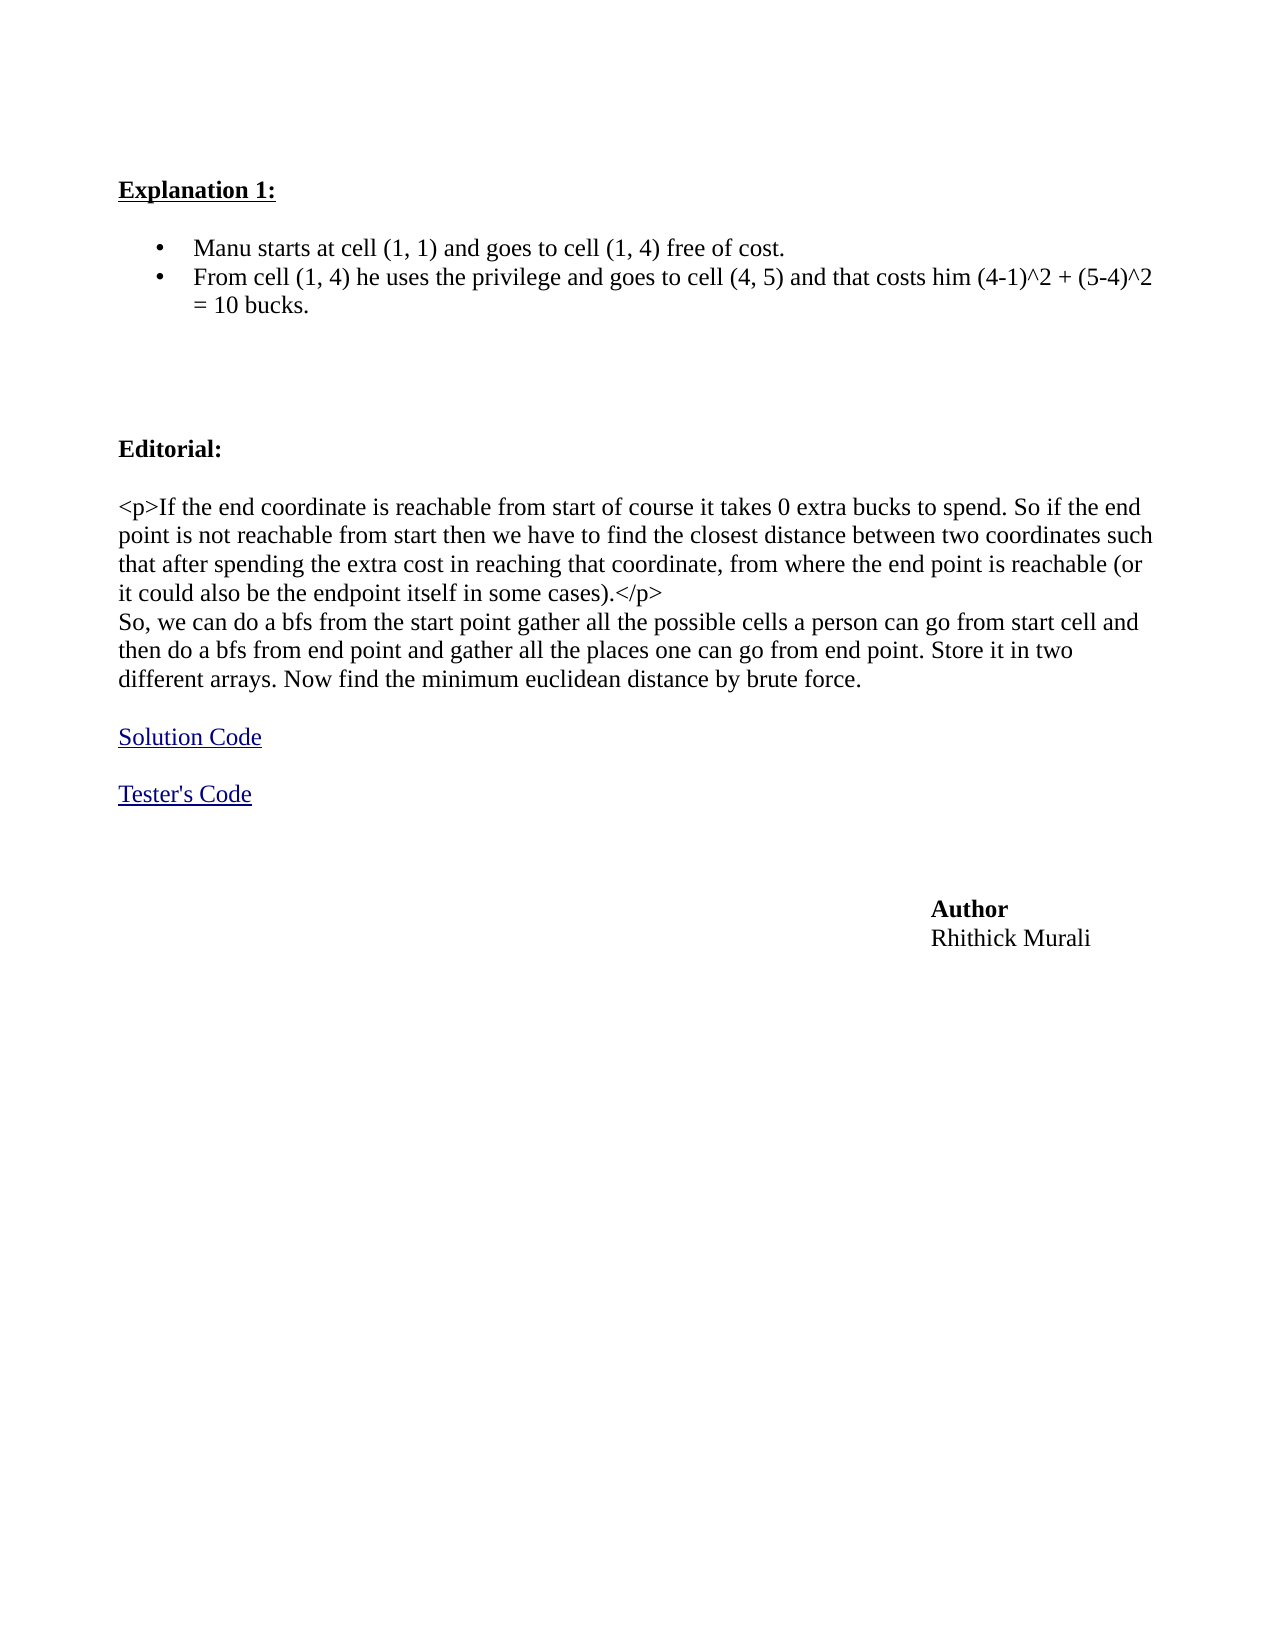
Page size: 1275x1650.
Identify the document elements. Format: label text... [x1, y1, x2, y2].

text Solution Code [118, 722, 1157, 751]
text Editorial: [118, 434, 1157, 463]
text Explanation 1: [118, 176, 1157, 204]
text Rhithick Murali [118, 923, 1157, 952]
text Tester's Code [118, 779, 1157, 808]
text Author [118, 894, 1157, 923]
text So, we can do a bfs from the start point gather all the possible cells a person can go from start cell and then do a bfs from end point and gather all the places one can go from end point. Store it in two different arrays. Now find the minimum euclidean distance by brute force. [118, 607, 1157, 693]
text <p>If the end coordinate is reachable from start of course it takes 0 extra bucks to spend. So if the end point is not reachable from start then we have to find the closest distance between two coordinates such that after spending the extra cost in reaching that coordinate, from where the end point is reachable (or it could also be the endpoint itself in some cases).</p> [118, 492, 1157, 607]
list From cell (1, 4) he uses the privilege and goes to cell (4, 5) and that costs him (4-1)^2 + (5-4)^2 = 10 bucks. [156, 262, 1157, 319]
list Manu starts at cell (1, 1) and goes to cell (1, 4) free of cost. [156, 233, 1157, 262]
